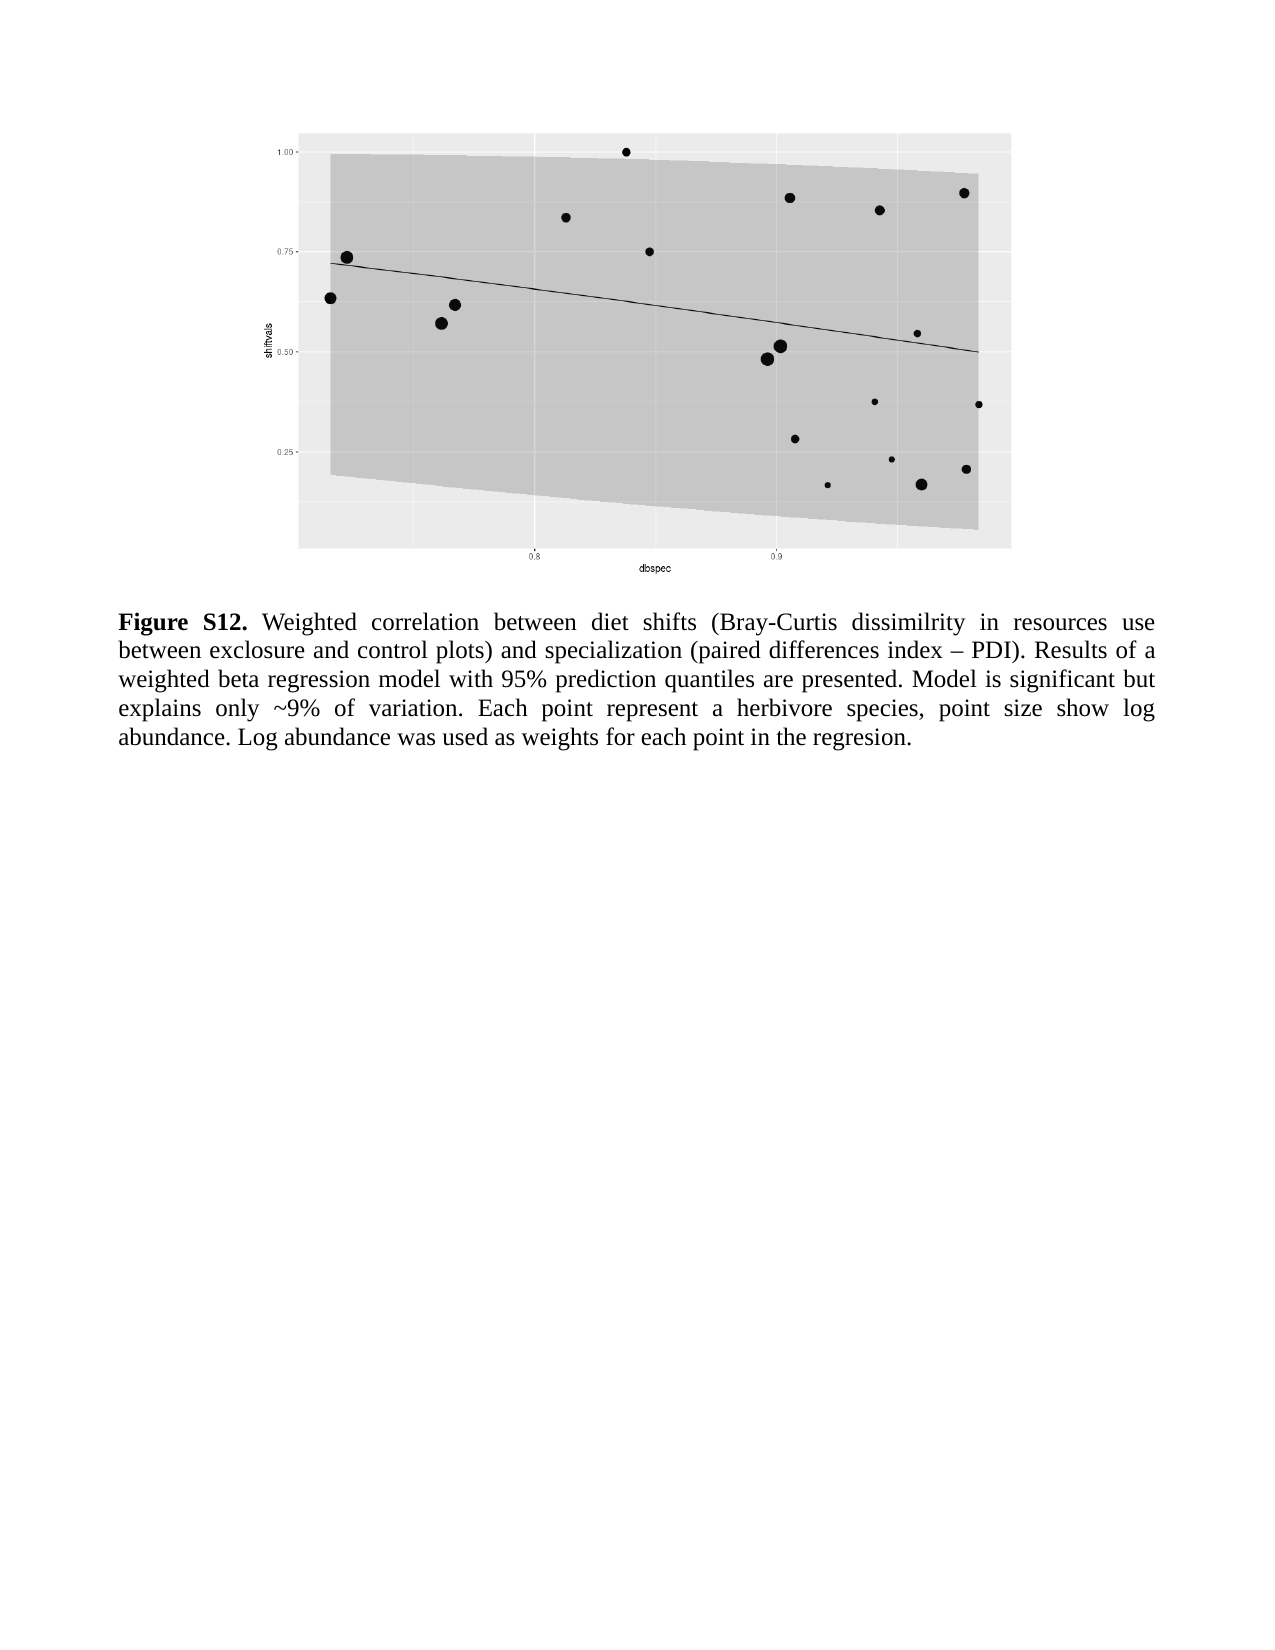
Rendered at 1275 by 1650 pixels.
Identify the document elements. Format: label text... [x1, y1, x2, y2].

text Figure S12. Weighted correlation between diet shifts (Bray-Curtis dissimilrity in resources use between exclosure and control plots) and specialization (paired differences index – PDI). Results of a weighted beta regression model with 95% prediction quantiles are presented. Model is significant but explains only ~9% of variation. Each point represent a herbivore species, point size show log abundance. Log abundance was used as weights for each point in the regresion. [118, 607, 1157, 751]
picture [259, 128, 1016, 579]
